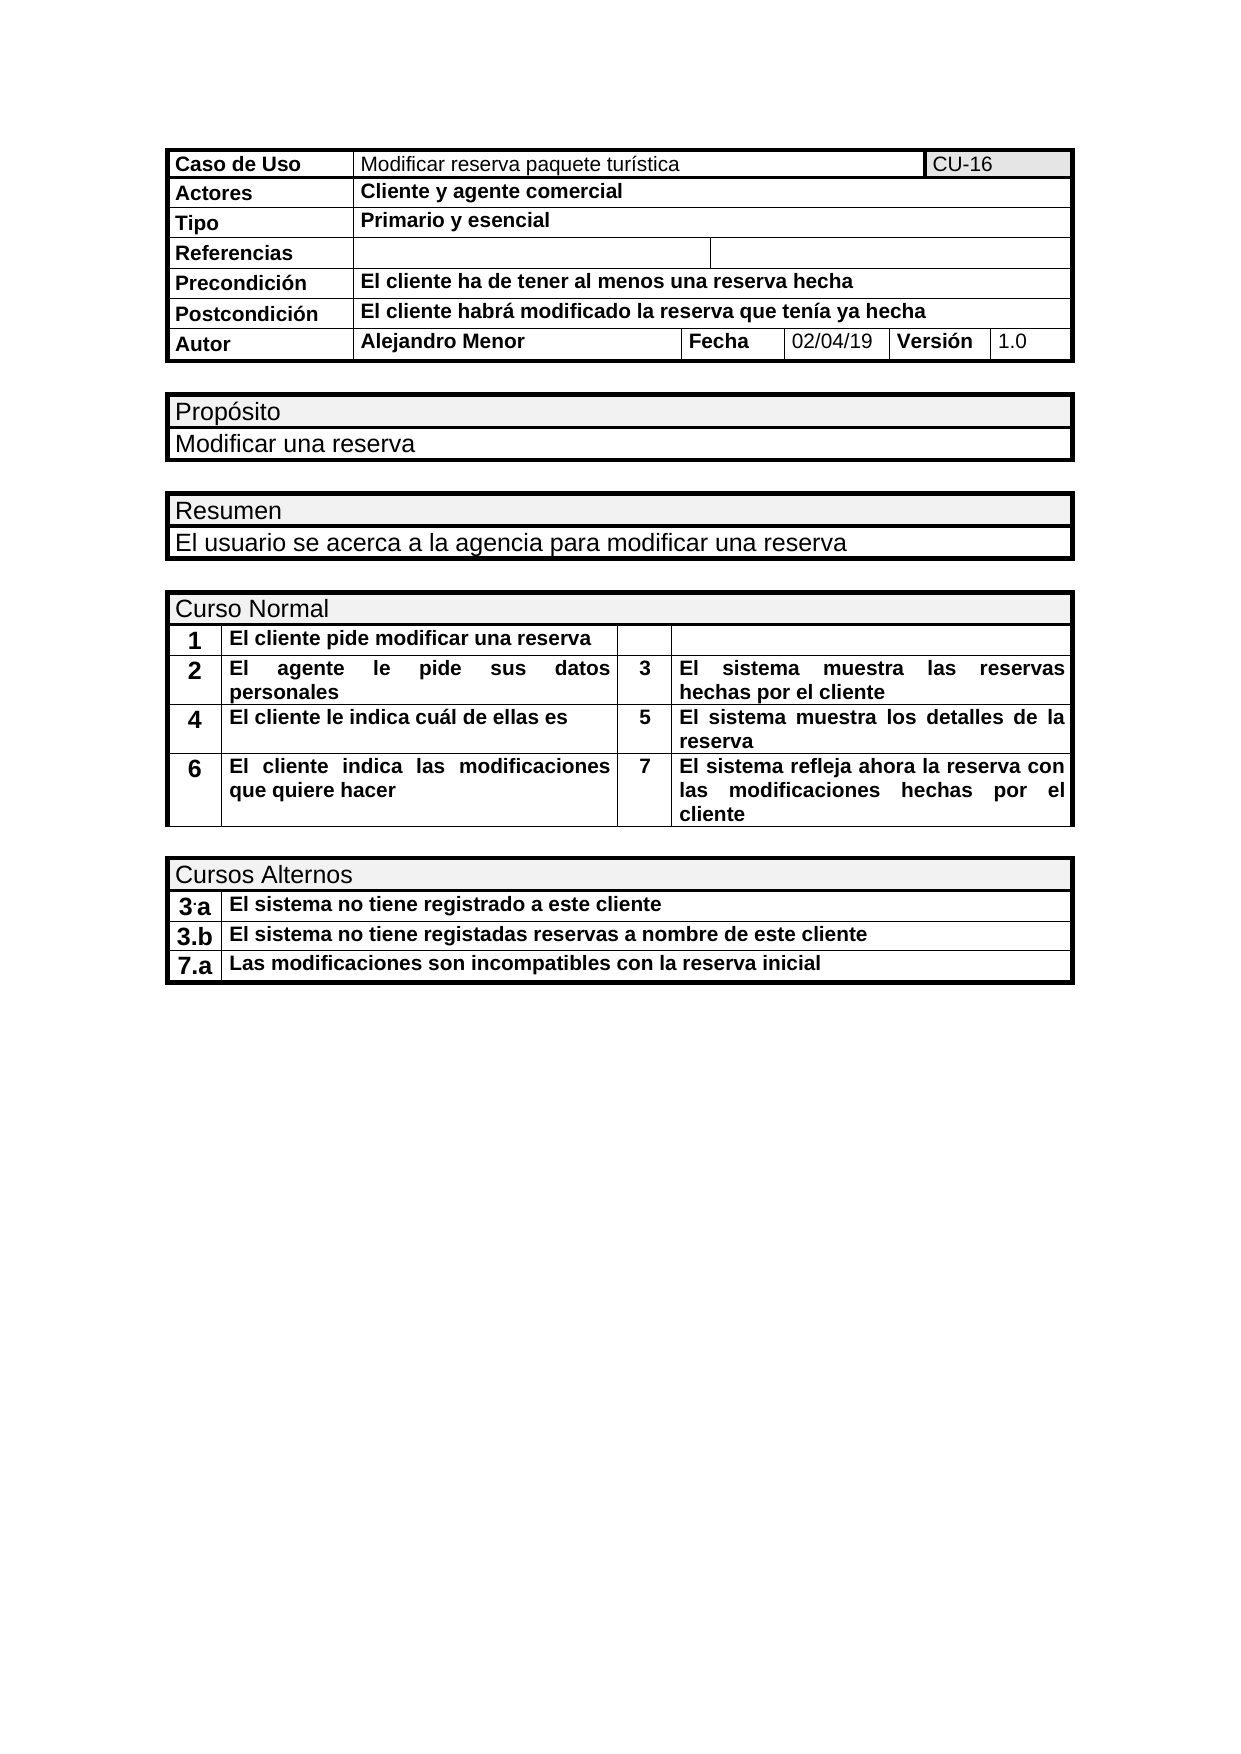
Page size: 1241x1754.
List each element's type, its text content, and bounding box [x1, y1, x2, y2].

table_cell El sistema refleja ahora la reserva con las modificaciones hechas por el cliente [672, 754, 1070, 826]
table_cell Primario y esencial [354, 208, 1070, 237]
table_cell 3.a [170, 892, 221, 921]
table_cell 02/04/19 [785, 329, 889, 359]
table_cell El cliente ha de tener al menos una reserva hecha [354, 269, 1070, 298]
table_cell Postcondición [170, 299, 353, 328]
table_cell 6 [170, 754, 221, 826]
table_cell 5 [618, 705, 671, 753]
table_header Caso de Uso [170, 152, 353, 176]
table_cell 7.a [170, 951, 221, 980]
table_cell 7 [618, 754, 671, 826]
table_cell 3 [618, 656, 671, 704]
table_cell El cliente indica las modificaciones que quiere hacer [222, 754, 617, 826]
table_header Resumen [170, 496, 1070, 524]
table_cell Tipo [170, 208, 353, 237]
table_cell Las modificaciones son incompatibles con la reserva inicial [222, 951, 1070, 980]
table_cell El usuario se acerca a la agencia para modificar una reserva [170, 528, 1070, 556]
table_cell El agente le pide sus datos personales [222, 656, 617, 704]
table_cell El sistema muestra los detalles de la reserva [672, 705, 1070, 753]
table_cell El cliente habrá modificado la reserva que tenía ya hecha [354, 299, 1070, 328]
table_cell Actores [170, 179, 353, 207]
table_cell El cliente pide modificar una reserva [222, 626, 617, 655]
table_cell 4 [170, 705, 221, 753]
table_cell [618, 626, 671, 655]
table_header Curso Normal [170, 595, 1070, 623]
table_header CU-16 [927, 152, 1070, 176]
table_header Modificar reserva paquete turística [354, 152, 923, 176]
table_header Cursos Alternos [170, 860, 1070, 889]
table_cell El cliente le indica cuál de ellas es [222, 705, 617, 753]
table_cell Cliente y agente comercial [354, 179, 1070, 207]
table_cell El sistema no tiene registadas reservas a nombre de este cliente [222, 922, 1070, 950]
table_cell Fecha [682, 329, 784, 359]
table_cell Modificar una reserva [170, 429, 1070, 457]
table_cell Versión [890, 329, 990, 359]
table_cell [711, 238, 1070, 267]
table_cell Precondición [170, 269, 353, 298]
table_cell Autor [170, 329, 353, 359]
table_cell 1.0 [991, 329, 1070, 359]
table_cell [672, 626, 1070, 655]
table_cell Referencias [170, 238, 353, 267]
table_cell [354, 238, 710, 267]
table_cell 1 [170, 626, 221, 655]
table_cell Alejandro Menor [354, 329, 681, 359]
table_cell El sistema no tiene registrado a este cliente [222, 892, 1070, 921]
table_cell 2 [170, 656, 221, 704]
table_cell 3.b [170, 922, 221, 950]
table_header Propósito [170, 397, 1070, 426]
table_cell El sistema muestra las reservas hechas por el cliente [672, 656, 1070, 704]
